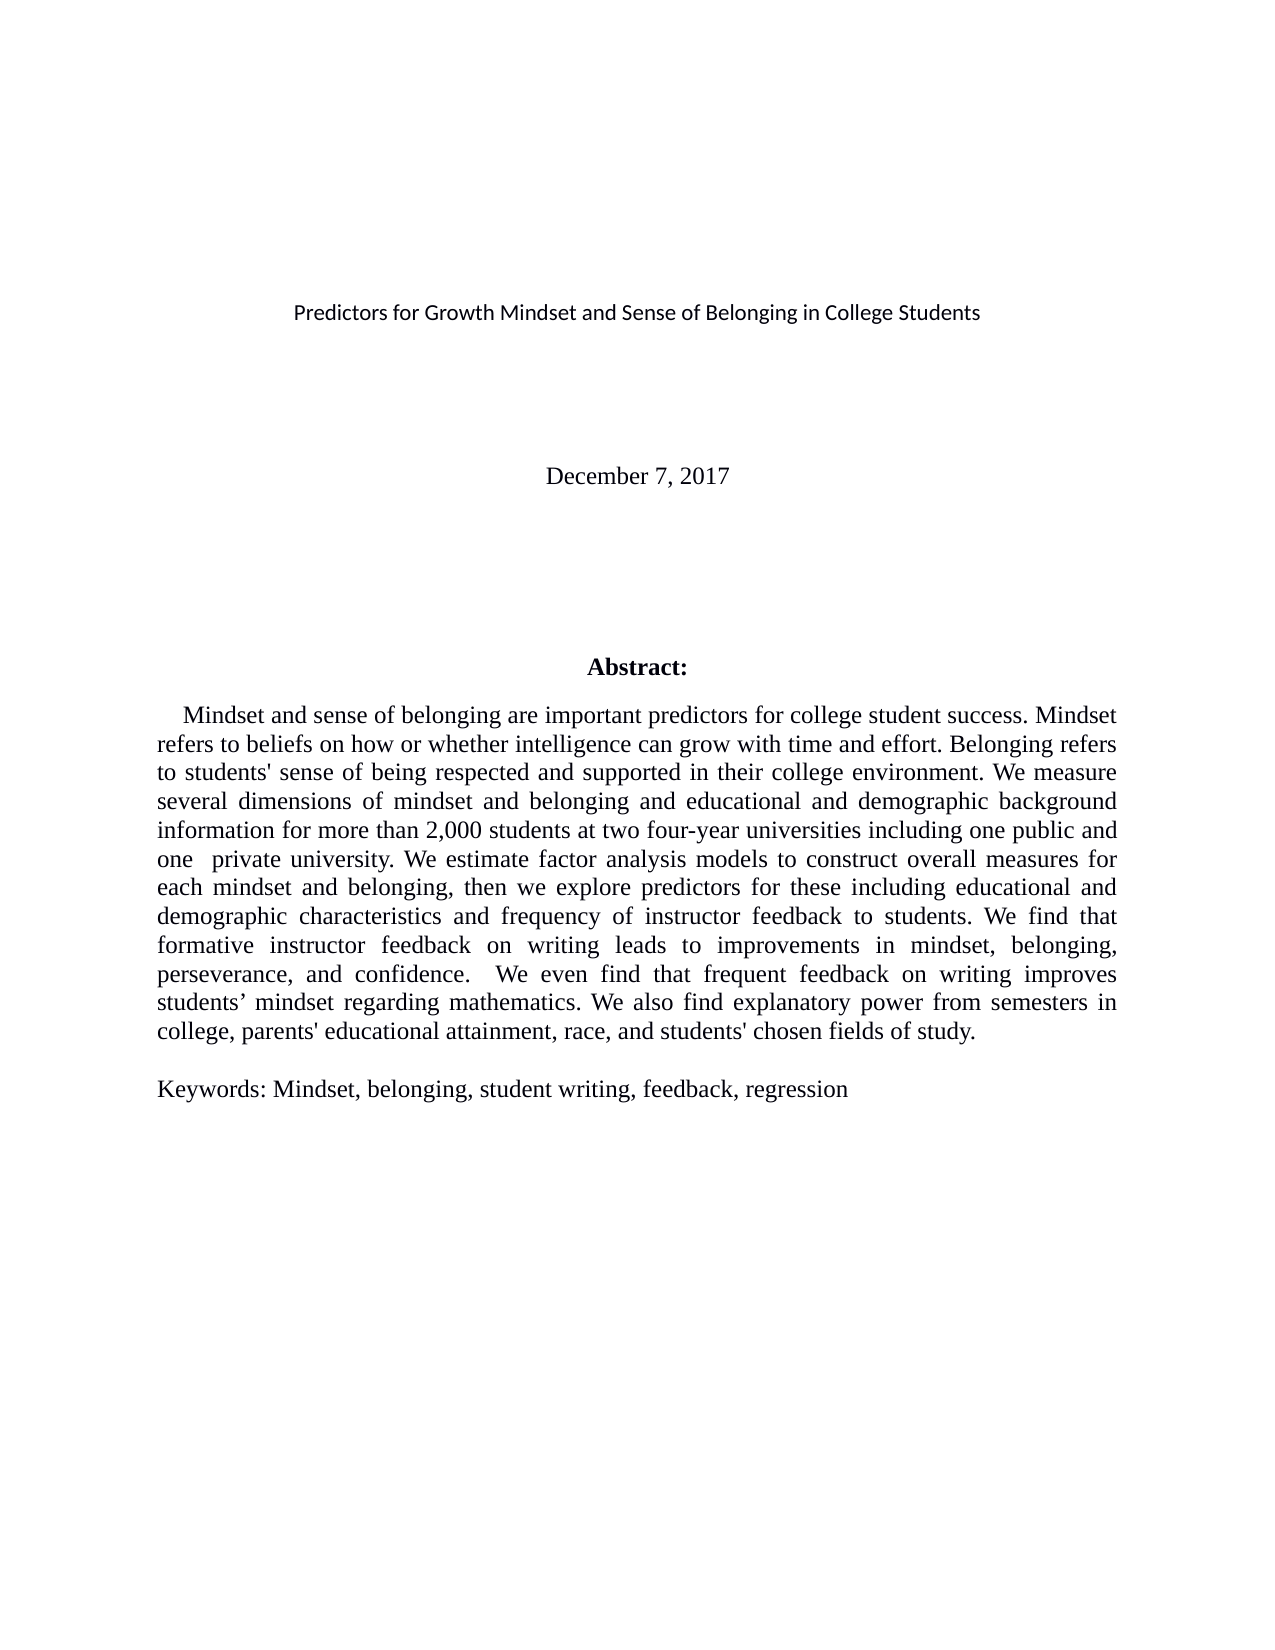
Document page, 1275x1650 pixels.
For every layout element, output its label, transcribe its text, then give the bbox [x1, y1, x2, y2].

text December 7, 2017 [118, 461, 1157, 490]
table_cell [146, 1103, 1129, 1131]
text Abstract: [118, 652, 1157, 681]
text Predictors for Growth Mindset and Sense of Belonging in College Students [118, 298, 1157, 327]
table_header Mindset and sense of belonging are important predictors for college student success. Mindset refers to beliefs on how or whether intelligence can grow with time and effort. Belonging refers to students' sense of being respected and supported in their college environment. We measure several dimensions of mindset and belonging and educational and demographic background information for more than 2,000 students at two four-year universities including one public and one private university. We estimate factor analysis models to construct overall measures for each mindset and belonging, then we explore predictors for these including educational and demographic characteristics and frequency of instructor feedback to students. We find that formative instructor feedback on writing leads to improvements in mindset, belonging, perseverance, and confidence. We even find that frequent feedback on writing improves students’ mindset regarding mathematics. We also find explanatory power from semesters in college, parents' educational attainment, race, and students' chosen fields of study. Keywords: Mindset, belonging, student writing, feedback, regression [146, 700, 1129, 1102]
